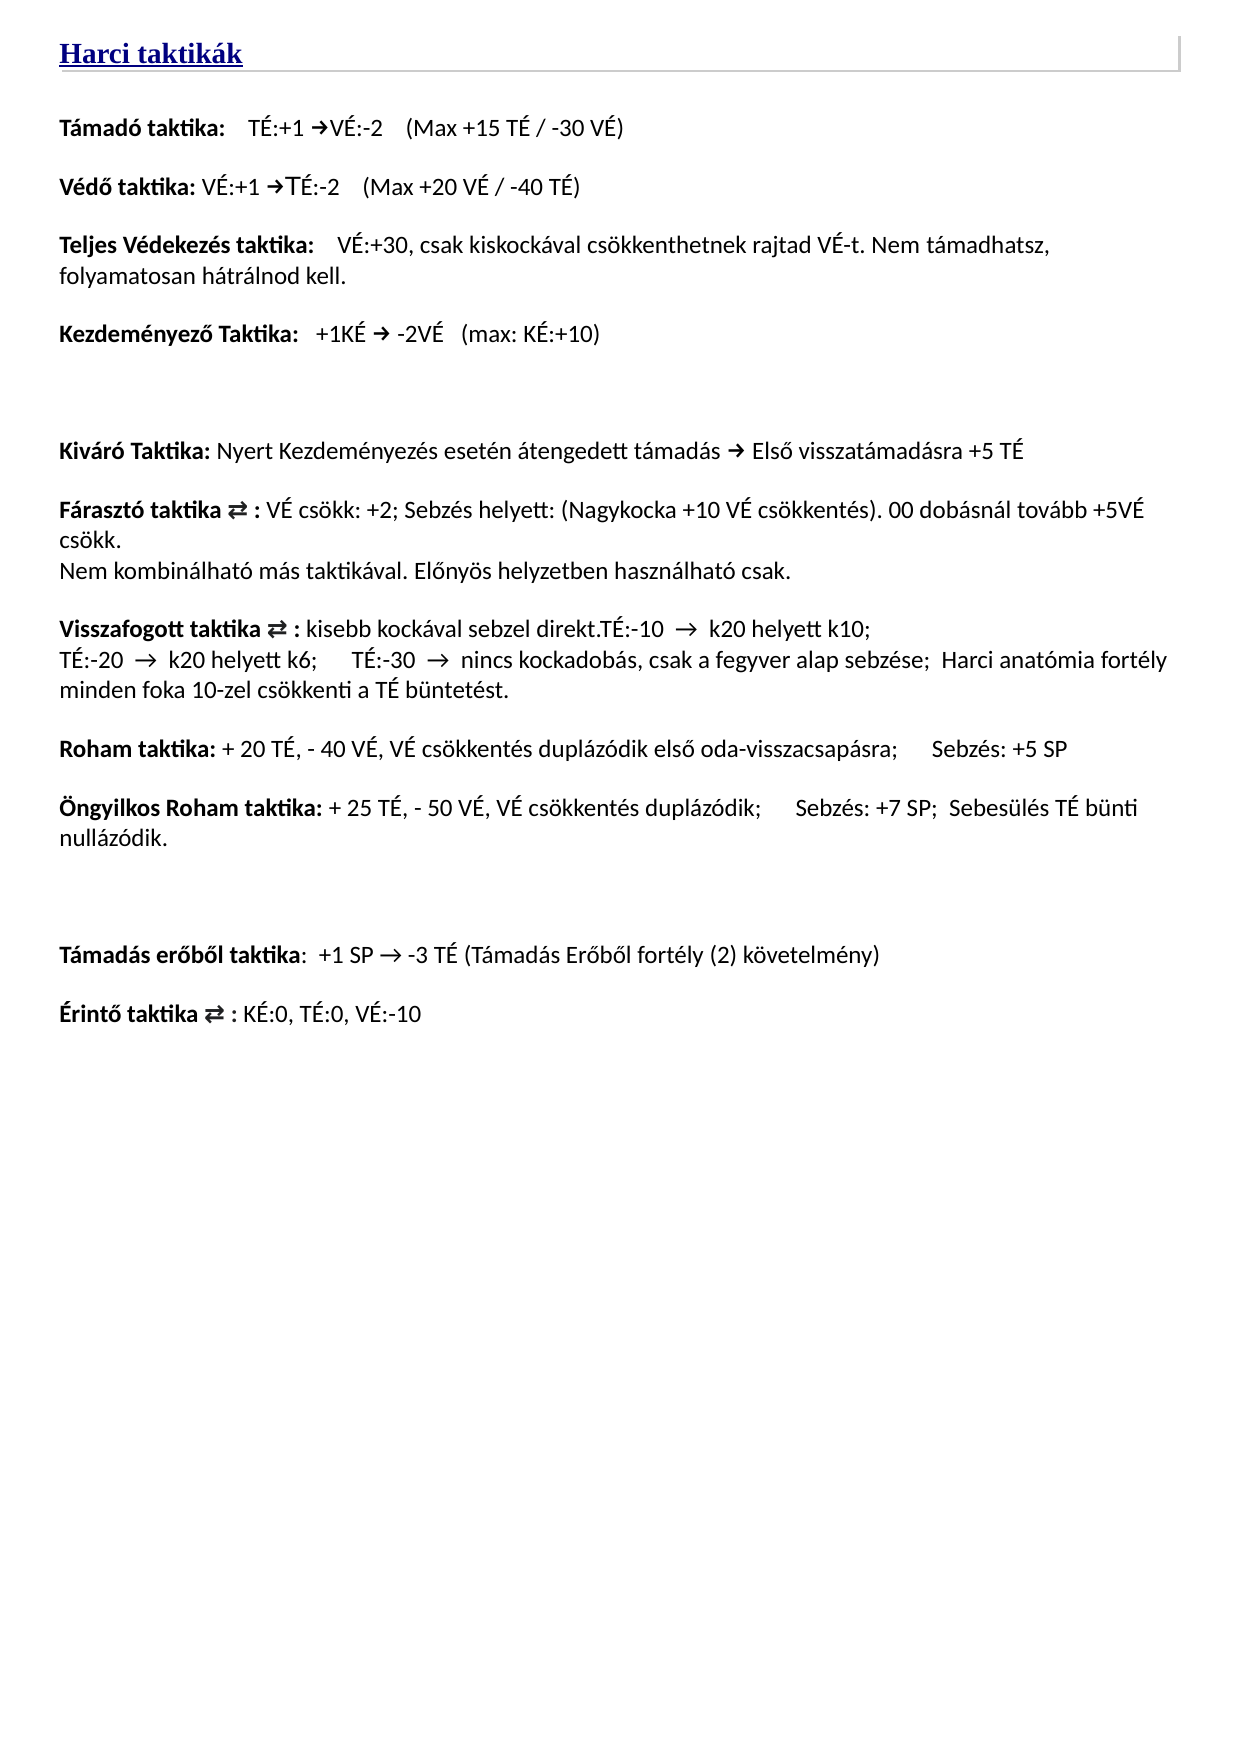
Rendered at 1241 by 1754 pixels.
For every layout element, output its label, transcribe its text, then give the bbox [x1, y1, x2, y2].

text Visszafogott taktika ⇄ : kisebb kockával sebzel direkt.TÉ:-10 → k20 helyett k10; TÉ:-20 → k20 helyett k6; TÉ:-30 → nincs kockadobás, csak a fegyver alap sebzése; Harci anatómia fortély minden foka 10-zel csökkenti a TÉ büntetést. [59, 613, 1181, 705]
subtitle Harci taktikák [59, 36, 1178, 69]
text Támadás erőből taktika: +1 SP → -3 TÉ (Támadás Erőből fortély (2) követelmény) [59, 939, 1181, 970]
text Fárasztó taktika ⇄ : VÉ csökk: +2; Sebzés helyett: (Nagykocka +10 VÉ csökkentés). 00 dobásnál tovább +5VÉ csökk. Nem kombinálható más taktikával. Előnyös helyzetben használható csak. [59, 494, 1181, 586]
text Kezdeményező Taktika: +1KÉ → -2VÉ (max: KÉ:+10) [59, 318, 1181, 349]
text Öngyilkos Roham taktika: + 25 TÉ, - 50 VÉ, VÉ csökkentés duplázódik; Sebzés: +7 SP; Sebesülés TÉ bünti nullázódik. [59, 792, 1181, 853]
text Támadó taktika: TÉ:+1 →VÉ:-2 (Max +15 TÉ / -30 VÉ) [59, 112, 1181, 143]
text Érintő taktika ⇄ : KÉ:0, TÉ:0, VÉ:-10 [59, 998, 1181, 1028]
text Roham taktika: + 20 TÉ, - 40 VÉ, VÉ csökkentés duplázódik első oda-visszacsapásra; Sebzés: +5 SP [59, 733, 1181, 764]
text Teljes Védekezés taktika: VÉ:+30, csak kiskockával csökkenthetnek rajtad VÉ-t. Nem támadhatsz, folyamatosan hátrálnod kell. [59, 229, 1181, 290]
text Védő taktika: VÉ:+1 →TÉ:-2 (Max +20 VÉ / -40 TÉ) [59, 171, 1181, 201]
text Kiváró Taktika: Nyert Kezdeményezés esetén átengedett támadás → Első visszatámadásra +5 TÉ [59, 435, 1181, 466]
